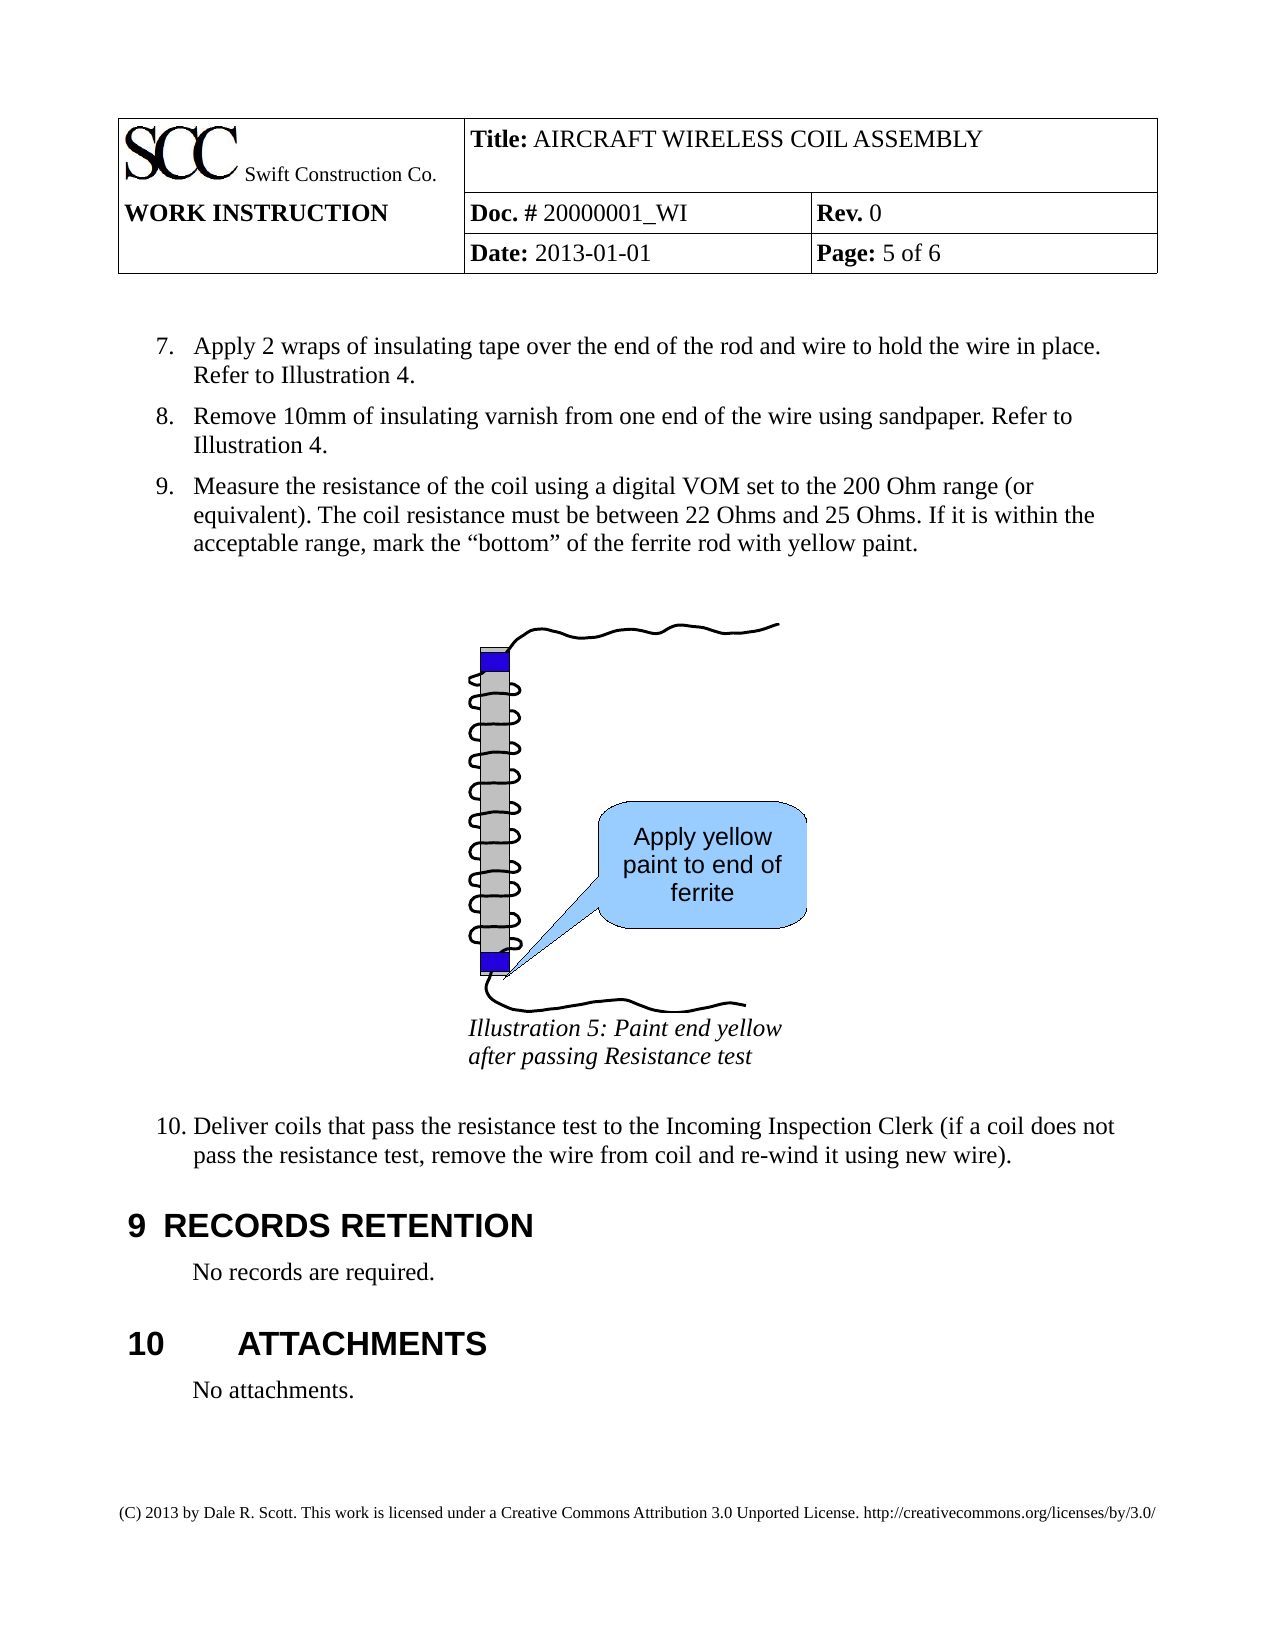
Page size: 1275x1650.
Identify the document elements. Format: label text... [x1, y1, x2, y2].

picture [123, 123, 239, 182]
text Illustration 5: Paint end yellow after passing Resistance test [468, 909, 807, 1070]
text Illustration 5: Paint end yellow after passing Resistance test [510, 623, 807, 970]
subtitle RECORDS RETENTION [118, 1206, 1157, 1245]
list Remove 10mm of insulating varnish from one end of the wire using sandpaper. Refer to Illustration 4. [156, 401, 1157, 458]
text No attachments. [192, 1375, 1157, 1404]
list Deliver coils that pass the resistance test to the Incoming Inspection Clerk (if a coil does not pass the resistance test, remove the wire from coil and re-wind it using new wire). [156, 1111, 1157, 1169]
text No records are required. [192, 1257, 1157, 1286]
list Measure the resistance of the coil using a digital VOM set to the 200 Ohm range (or equivalent). The coil resistance must be between 22 Ohms and 25 Ohms. If it is within the acceptable range, mark the “bottom” of the ferrite rod with yellow paint. [156, 471, 1157, 557]
subtitle ATTACHMENTS [118, 1324, 1157, 1362]
list Apply 2 wraps of insulating tape over the end of the rod and wire to hold the wire in place. Refer to Illustration 4. [156, 331, 1157, 388]
text Illustration 5: Paint end yellow after passing Resistance test [468, 623, 676, 676]
